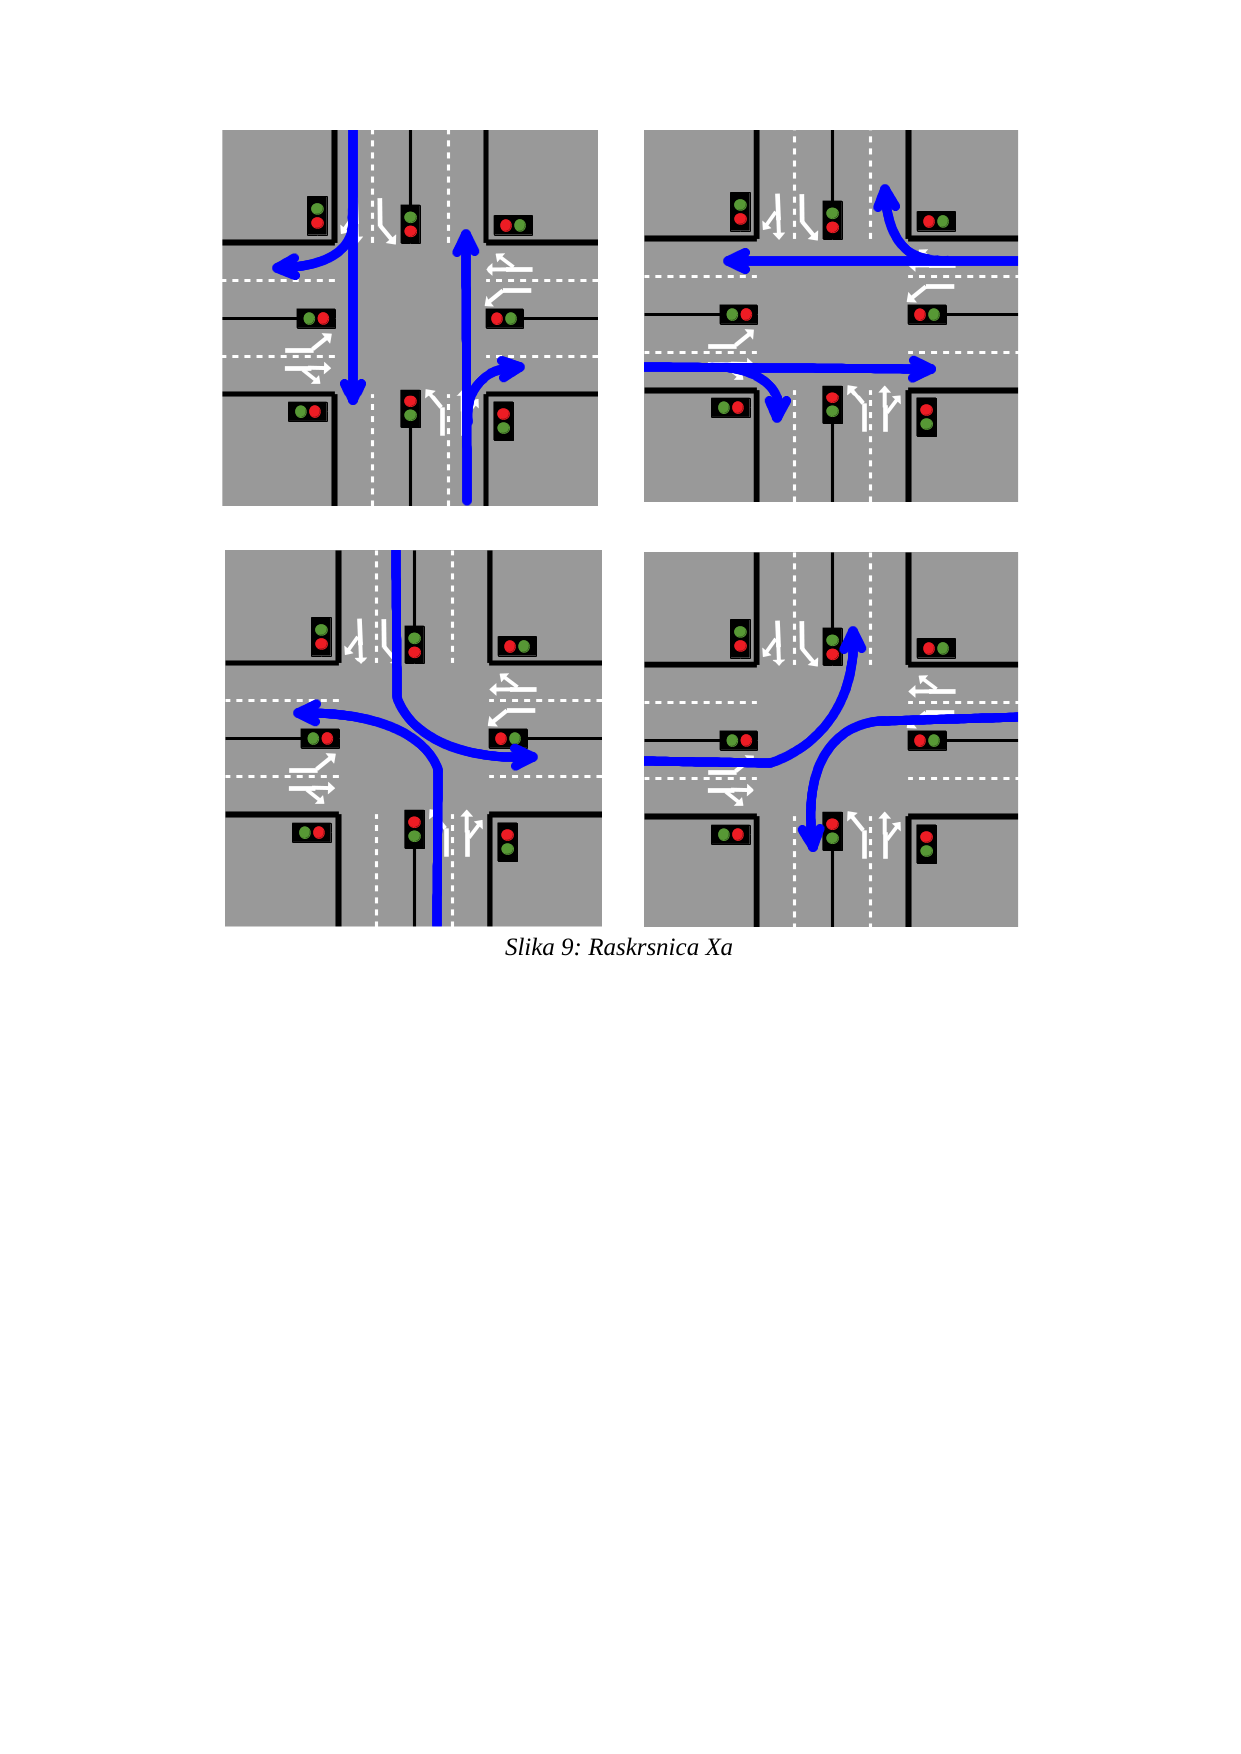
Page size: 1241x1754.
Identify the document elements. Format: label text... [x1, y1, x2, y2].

text Slika 9: Raskrsnica Xa [222, 927, 1018, 961]
picture [222, 130, 1019, 927]
